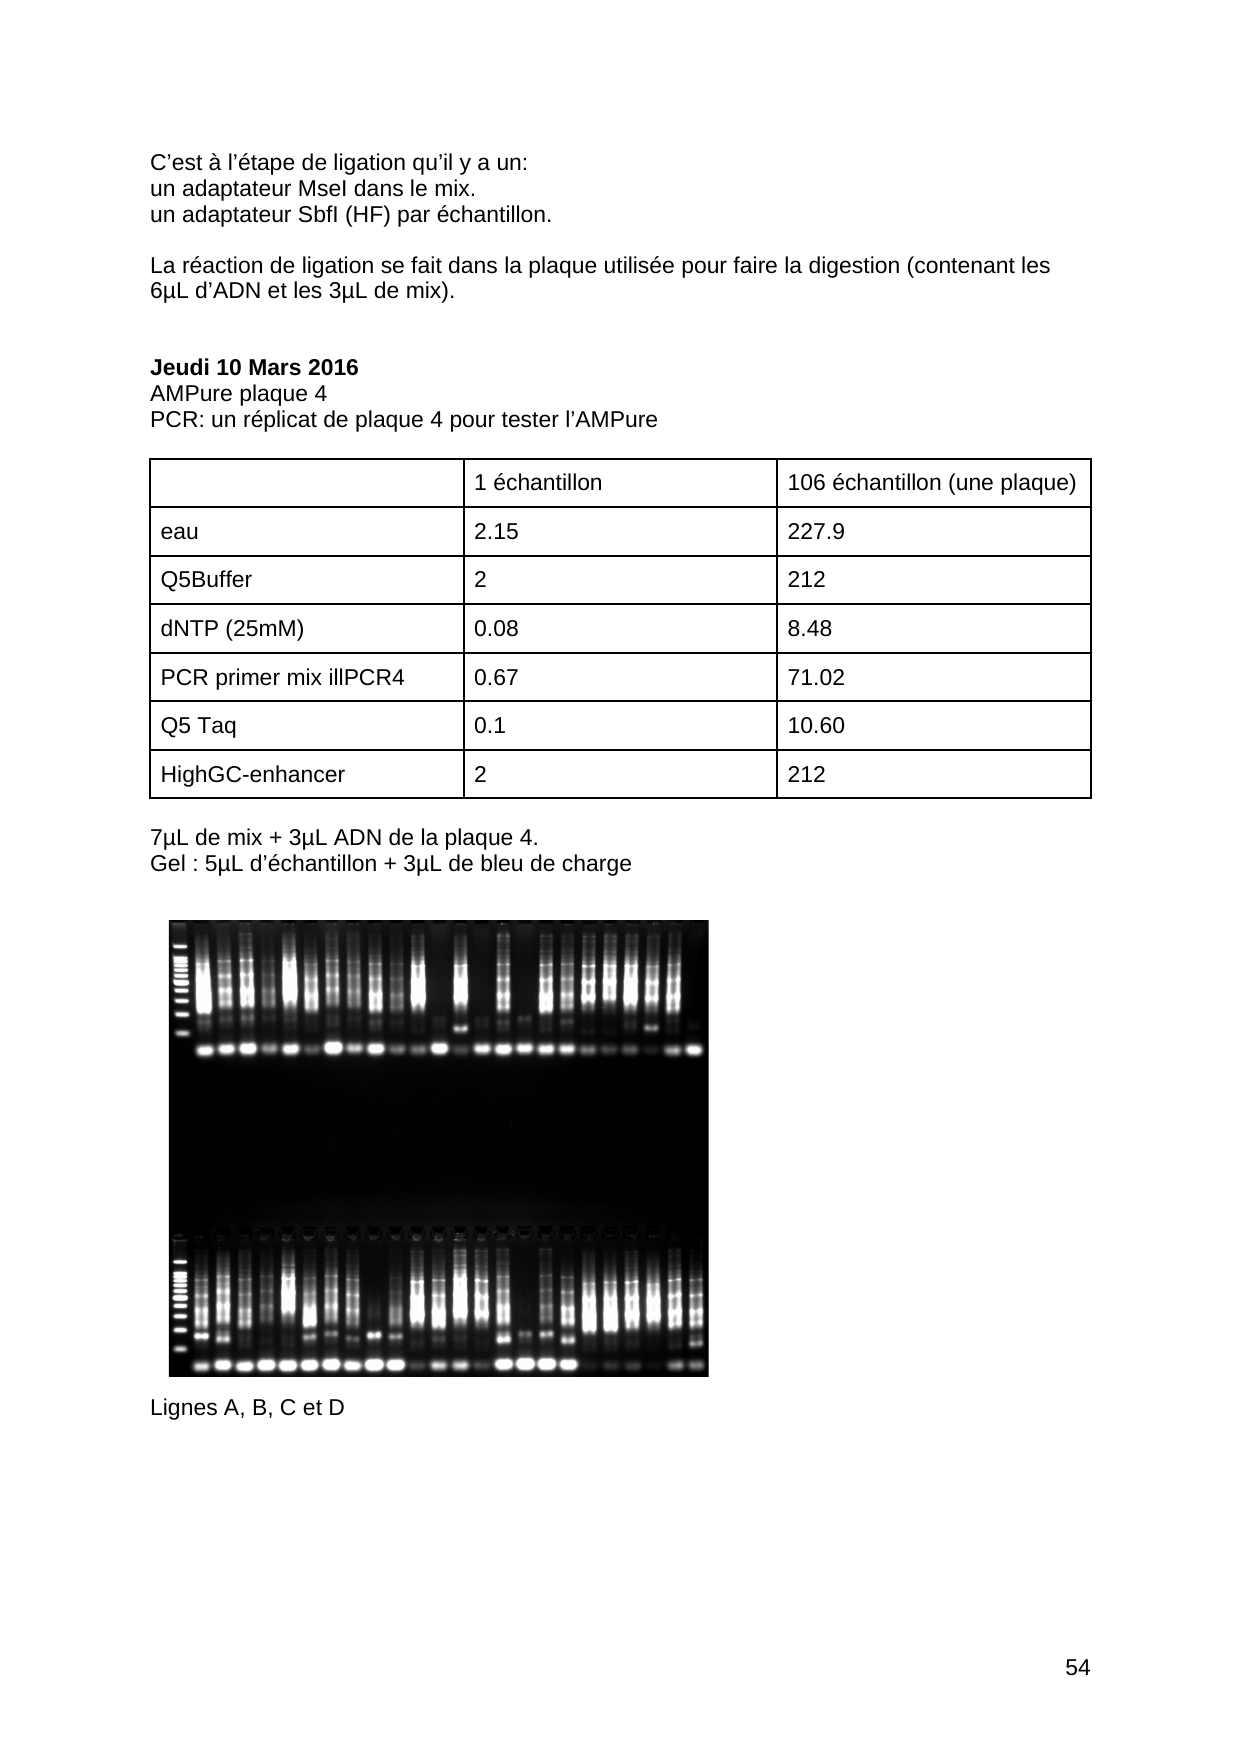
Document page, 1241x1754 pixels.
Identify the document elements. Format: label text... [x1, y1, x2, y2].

text C’est à l’étape de ligation qu’il y a un: [150, 150, 1091, 176]
table_cell Q5Buffer [151, 557, 463, 603]
table_cell Q5 Taq [151, 702, 463, 749]
text Gel : 5µL d’échantillon + 3µL de bleu de charge [150, 851, 1091, 876]
text un adaptateur SbfI (HF) par échantillon. [150, 201, 1091, 227]
table_cell 8.48 [778, 605, 1090, 652]
table_cell 0.1 [465, 702, 776, 749]
table_cell dNTP (25mM) [151, 605, 463, 652]
table_cell 212 [778, 557, 1090, 603]
table_cell 10.60 [778, 702, 1090, 749]
text Lignes A, B, C et D [150, 1395, 1091, 1421]
table_cell 2 [465, 557, 776, 603]
picture [168, 920, 709, 1377]
table_cell 71.02 [778, 654, 1090, 700]
table_cell eau [151, 508, 463, 554]
table_cell HighGC-enhancer [151, 751, 463, 797]
table_cell 0.08 [465, 605, 776, 652]
table_cell 2 [465, 751, 776, 797]
table_cell 212 [778, 751, 1090, 797]
table_header 106 échantillon (une plaque) [778, 460, 1090, 506]
table_cell 227.9 [778, 508, 1090, 554]
text PCR: un réplicat de plaque 4 pour tester l’AMPure [150, 406, 1091, 432]
text Jeudi 10 Mars 2016 [150, 355, 1091, 381]
text La réaction de ligation se fait dans la plaque utilisée pour faire la digestion (contenant les 6µL d’ADN et les 3µL de mix). [150, 252, 1091, 304]
text 7µL de mix + 3µL ADN de la plaque 4. [150, 825, 1091, 851]
table_cell PCR primer mix illPCR4 [151, 654, 463, 700]
table_header 1 échantillon [465, 460, 776, 506]
text un adaptateur MseI dans le mix. [150, 176, 1091, 201]
table_header [151, 460, 463, 506]
text AMPure plaque 4 [150, 381, 1091, 406]
table_cell 0.67 [465, 654, 776, 700]
table_cell 2.15 [465, 508, 776, 554]
